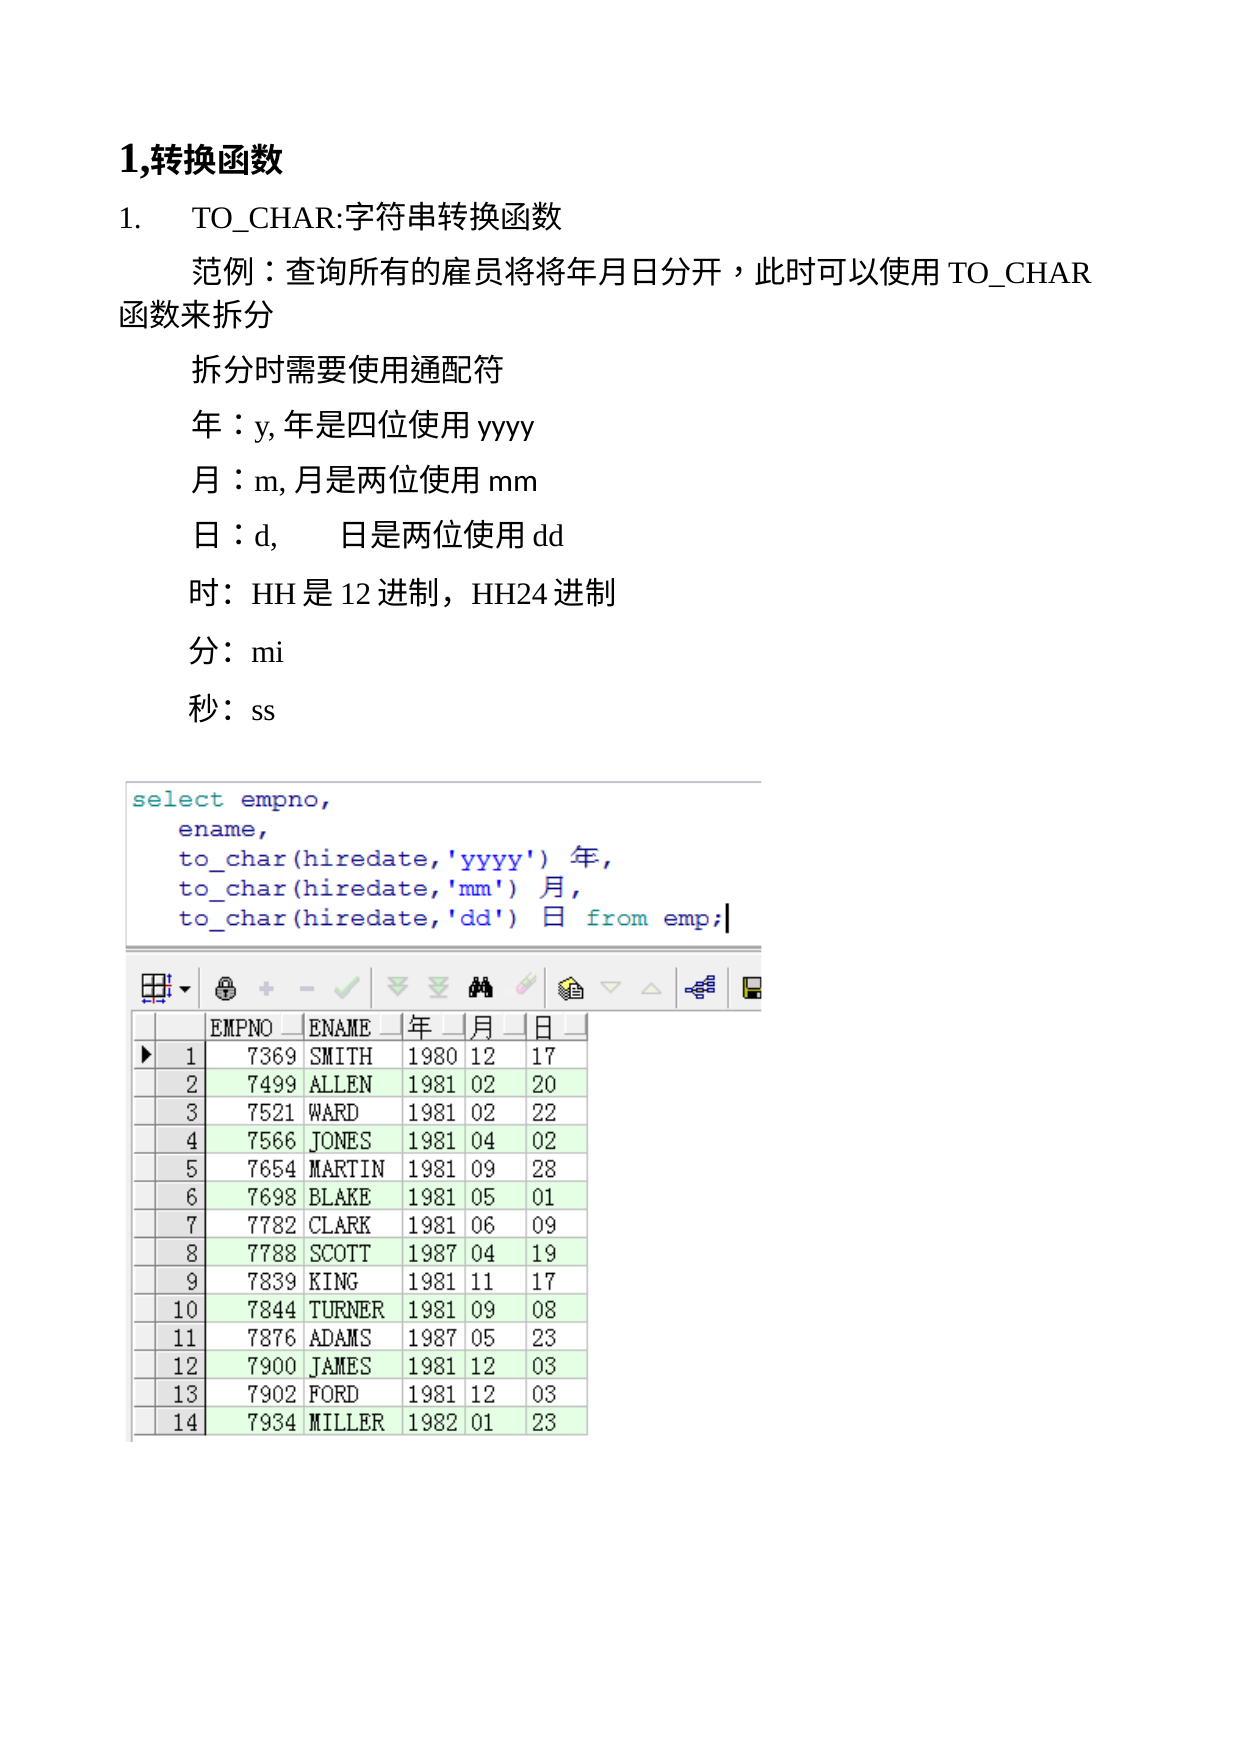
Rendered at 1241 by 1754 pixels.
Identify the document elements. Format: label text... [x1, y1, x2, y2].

text 分：mi [118, 626, 1122, 671]
text 时：HH是12进制，HH24进制 [118, 568, 1122, 613]
text 年：y, 年是四位使用yyyy [118, 403, 1122, 446]
text 拆分时需要使用通配符 [118, 348, 1122, 390]
text 秒：ss [118, 684, 1122, 729]
subtitle 1,转换函数 [118, 133, 1122, 182]
text 月：m, 月是两位使用mm [118, 458, 1122, 501]
picture [125, 780, 762, 1442]
text 日：d, 日是两位使用dd [118, 513, 1122, 556]
text 范例：查询所有的雇员将将年月日分开，此时可以使用TO_CHAR函数来拆分 [118, 250, 1122, 335]
text 1. TO_CHAR:字符串转换函数 [118, 195, 1122, 238]
